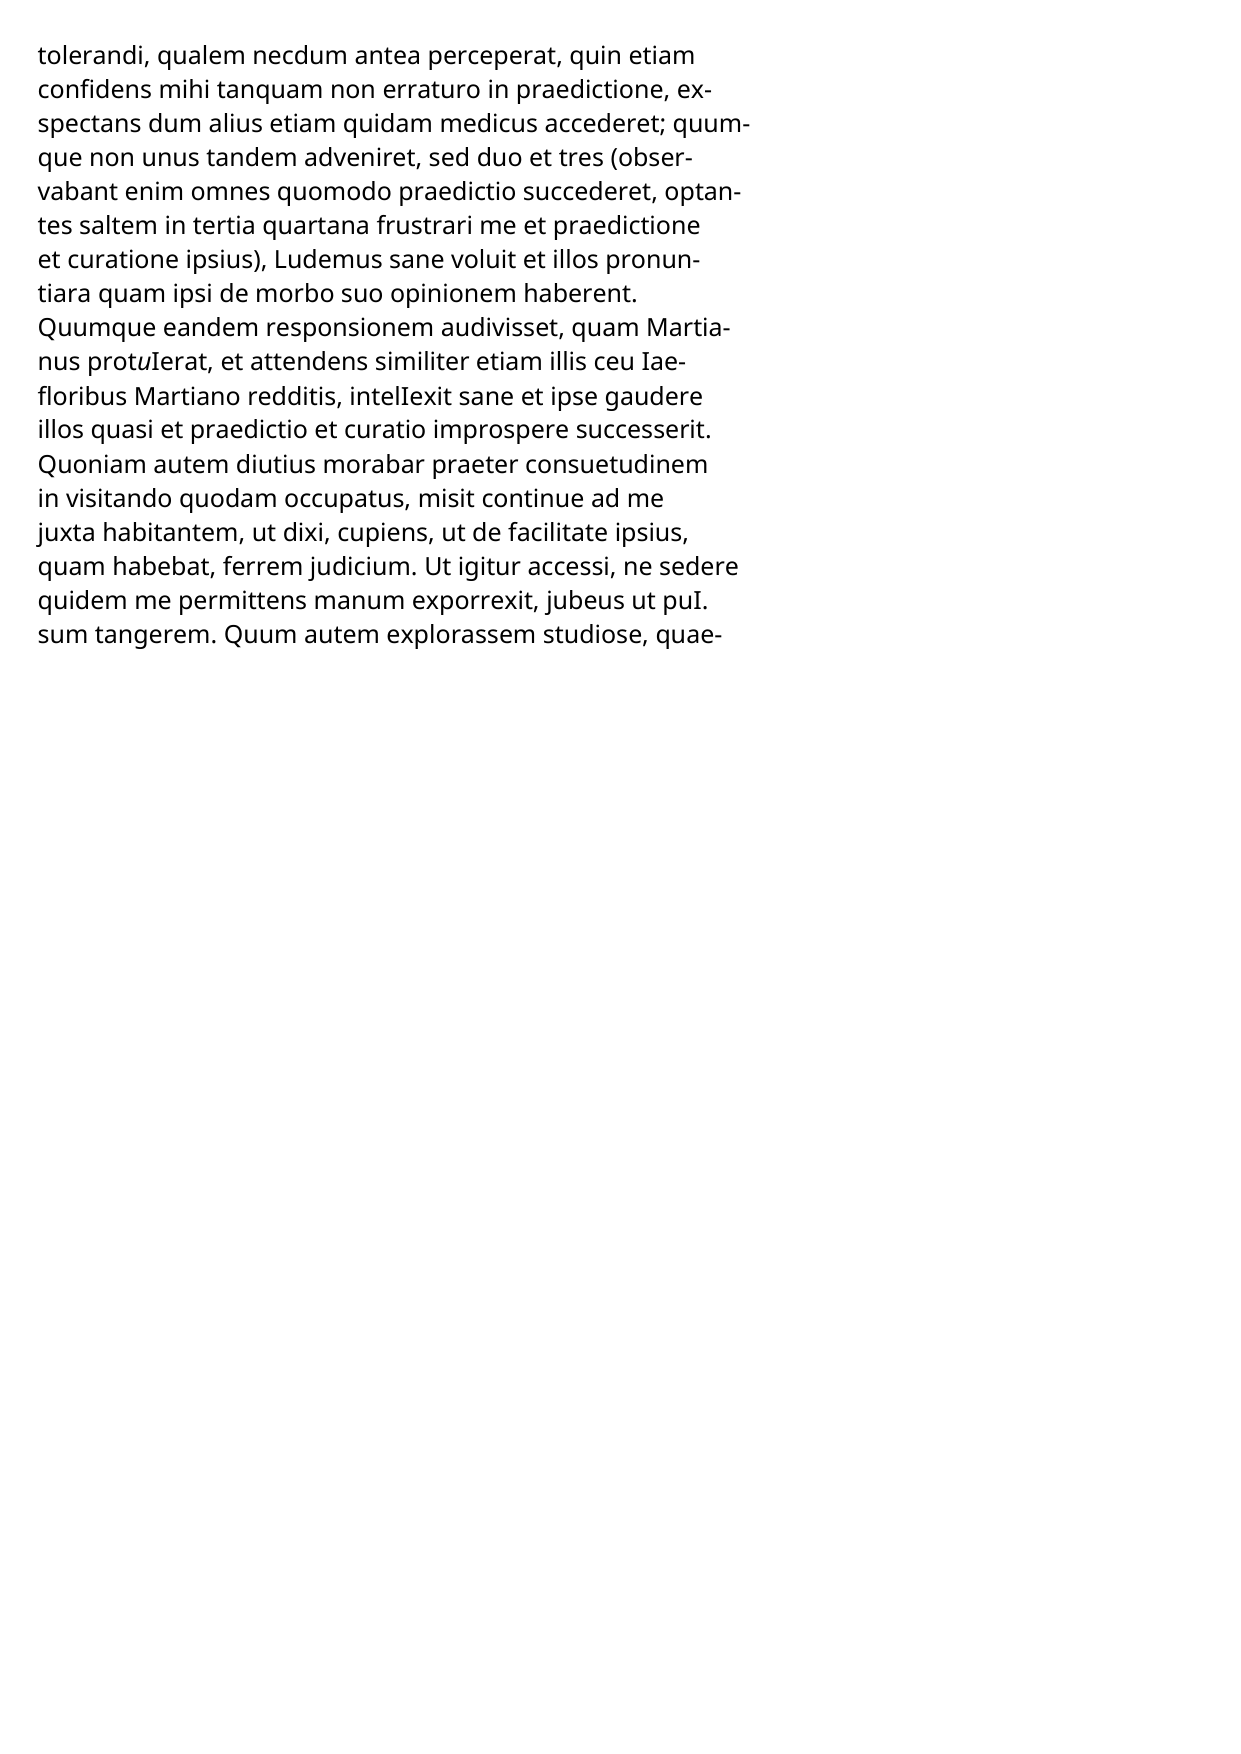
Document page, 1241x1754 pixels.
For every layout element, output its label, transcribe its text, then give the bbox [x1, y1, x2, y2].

text tolerandi, qualem necdum antea perceperat, quin etiam confidens mihi tanquam non erraturo in praedictione, ex- spectans dum alius etiam quidam medicus accederet; quum- que non unus tandem adveniret, sed duo et tres (obser- vabant enim omnes quomodo praedictio succederet, optan- tes saltem in tertia quartana frustrari me et praedictione et curatione ipsius), Ludemus sane voluit et illos pronun- tiara quam ipsi de morbo suo opinionem haberent. Quumque eandem responsionem audivisset, quam Martia- nus protuIerat, et attendens similiter etiam illis ceu Iae- floribus Martiano redditis, intelIexit sane et ipse gaudere illos quasi et praedictio et curatio improspere successerit. Quoniam autem diutius morabar praeter consuetudinem in visitando quodam occupatus, misit continue ad me juxta habitantem, ut dixi, cupiens, ut de facilitate ipsius, quam habebat, ferrem judicium. Ut igitur accessi, ne sedere quidem me permittens manum exporrexit, jubeus ut puI. sum tangerem. Quum autem explorassem studiose, quae- [37, 37, 1203, 651]
